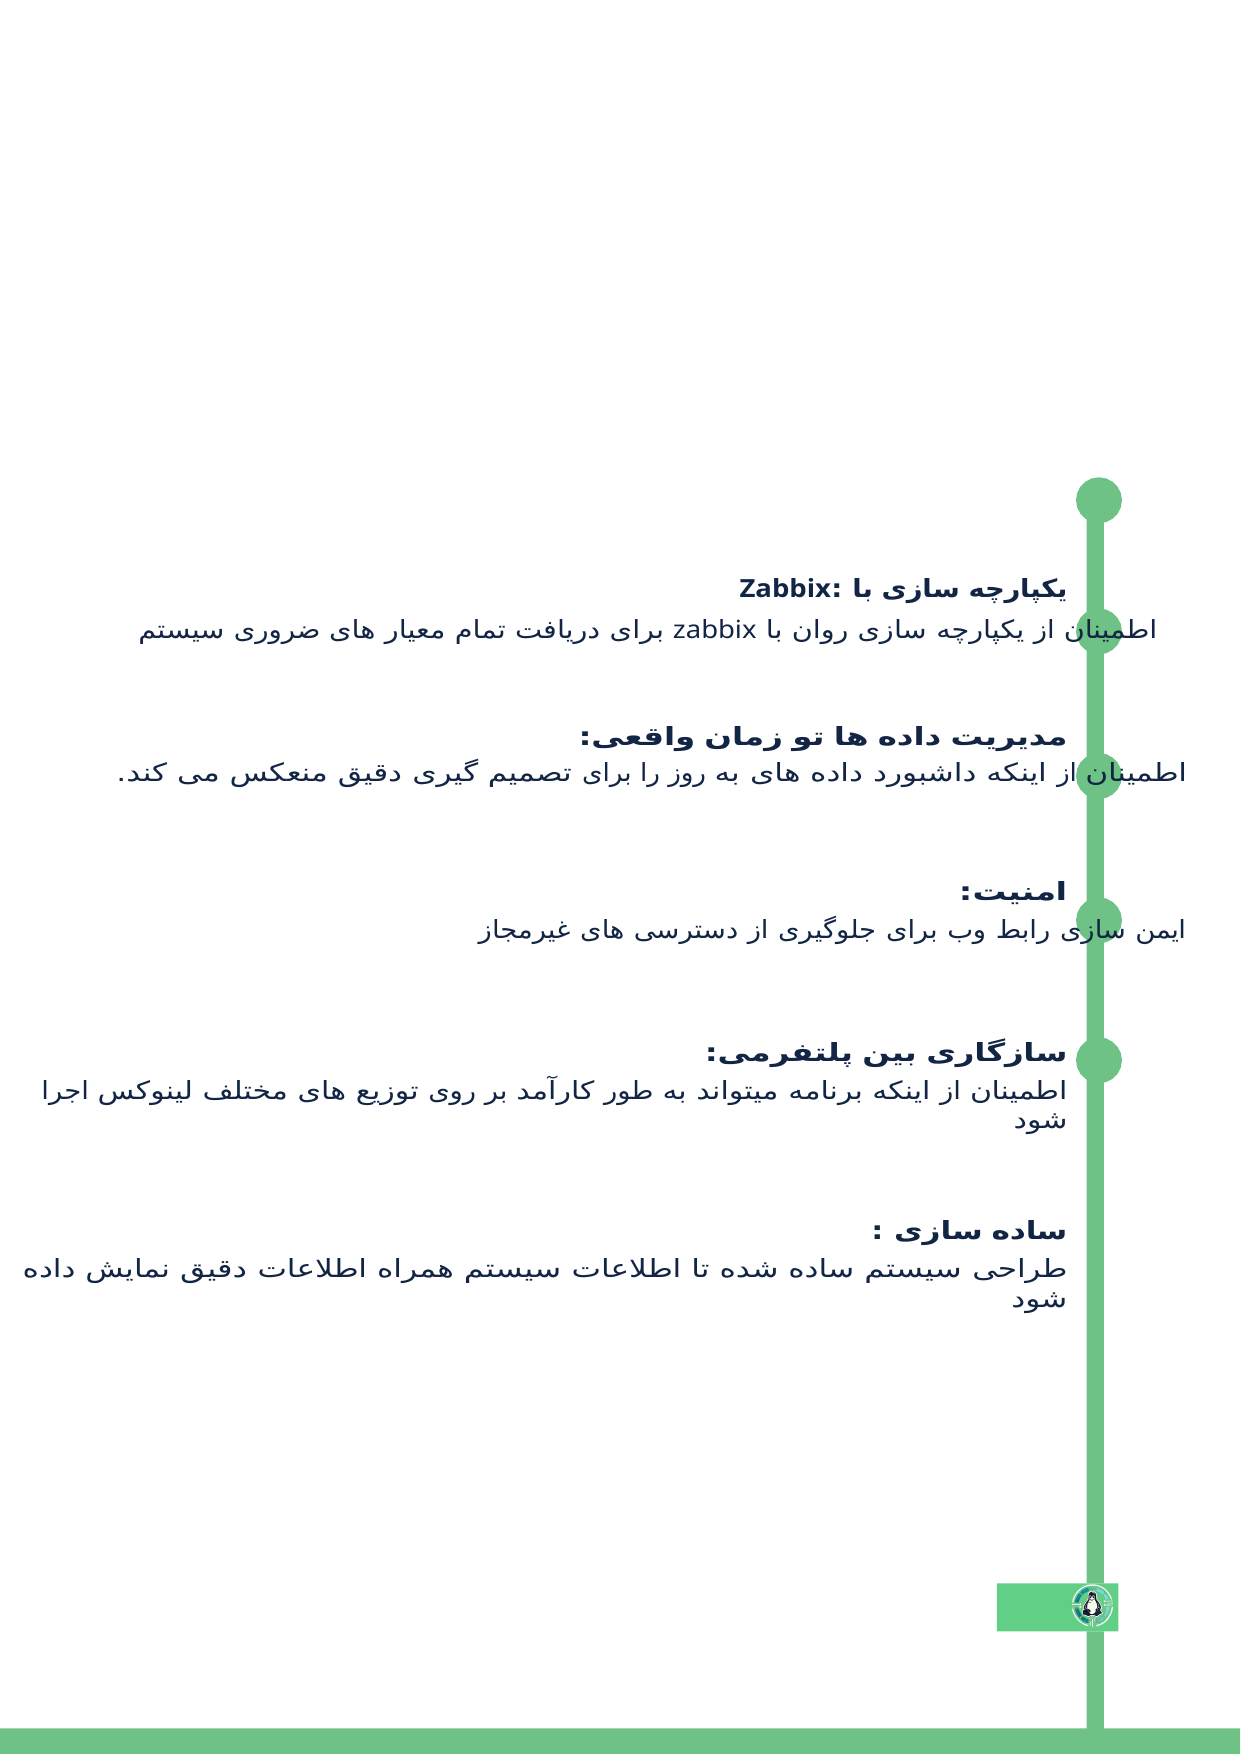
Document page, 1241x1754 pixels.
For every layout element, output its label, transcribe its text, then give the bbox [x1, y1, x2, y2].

text ﻃﺮاﺣﯽ ﺳﯿﺴﺘﻢ ﺳﺎده ﺷﺪه ﺗﺎ اﻃﻼﻋﺎت ﺳﯿﺴﺘﻢ ﻫﻤﺮاه اﻃﻼﻋﺎت دﻗﯿﻖ ﻧﻤﺎﯾﺶ داده ﺷﻮد [0, 1254, 1067, 1313]
text اﻃﻤﯿﻨﺎن از ﯾﮑﭙﺎرﭼﻪ ﺳﺎزی روان ﺑﺎ zabbix ﺑﺮای درﯾﺎﻓﺖ ﺗﻤﺎم ﻣﻌﯿﺎر ﻫﺎی ﺿﺮوری ﺳﯿﺴﺘﻢ [55, 611, 1240, 645]
text اﯾﻤﻦ ﺳﺎزی راﺑﻂ وب ﺑﺮای ﺟﻠﻮﮔﯿﺮی از دﺳﺘﺮﺳﯽ ﻫﺎی ﻏﯿﺮﻣﺠﺎز [479, 916, 1240, 945]
text ﭼﺎﻟﺶ ﻫﺎ [0, 194, 1187, 279]
subtitle اﻣﻨﯿﺖ: [0, 877, 1067, 907]
text اﻃﻤﯿﻨﺎن از اﯾﻨﮑﻪ ﺑﺮﻧﺎﻣﻪ ﻣﯿﺘﻮاﻧﺪ ﺑﻪ ﻃﻮر ﮐﺎرآﻣﺪ ﺑﺮ روی ﺗﻮزﯾﻊ ﻫﺎی ﻣﺨﺘﻠﻒ ﻟﯿﻨﻮﮐﺲ اﺟﺮا ﺷﻮد [0, 1076, 1067, 1134]
subtitle ﯾﮑﭙﺎرﭼﻪ ﺳﺎزی ﺑﺎ :Zabbix [0, 570, 1067, 604]
picture [1060, 1572, 1117, 1630]
subtitle ﺳﺎزﮔﺎری ﺑﯿﻦ ﭘﻠﺘﻔﺮﻣﯽ: [0, 1038, 1067, 1067]
subtitle ﺳﺎده ﺳﺎزی : [0, 1216, 1067, 1246]
subtitle ﻣﺪﯾﺮﯾﺖ داده ﻫﺎ ﺗﻮ زﻣﺎن واﻗﻌﯽ: [0, 722, 1067, 751]
text اﻃﻤﯿﻨﺎن از اﯾﻨﮑﻪ داﺷﺒﻮرد داده ﻫﺎی ﺑﻪ روز را ﺑﺮای ﺗﺼﻤﯿﻢ ﮔﯿﺮی دﻗﯿﻖ ﻣﻨﻌﮑﺲ ﻣﯽ ﮐﻨﺪ. [63, 758, 1240, 787]
